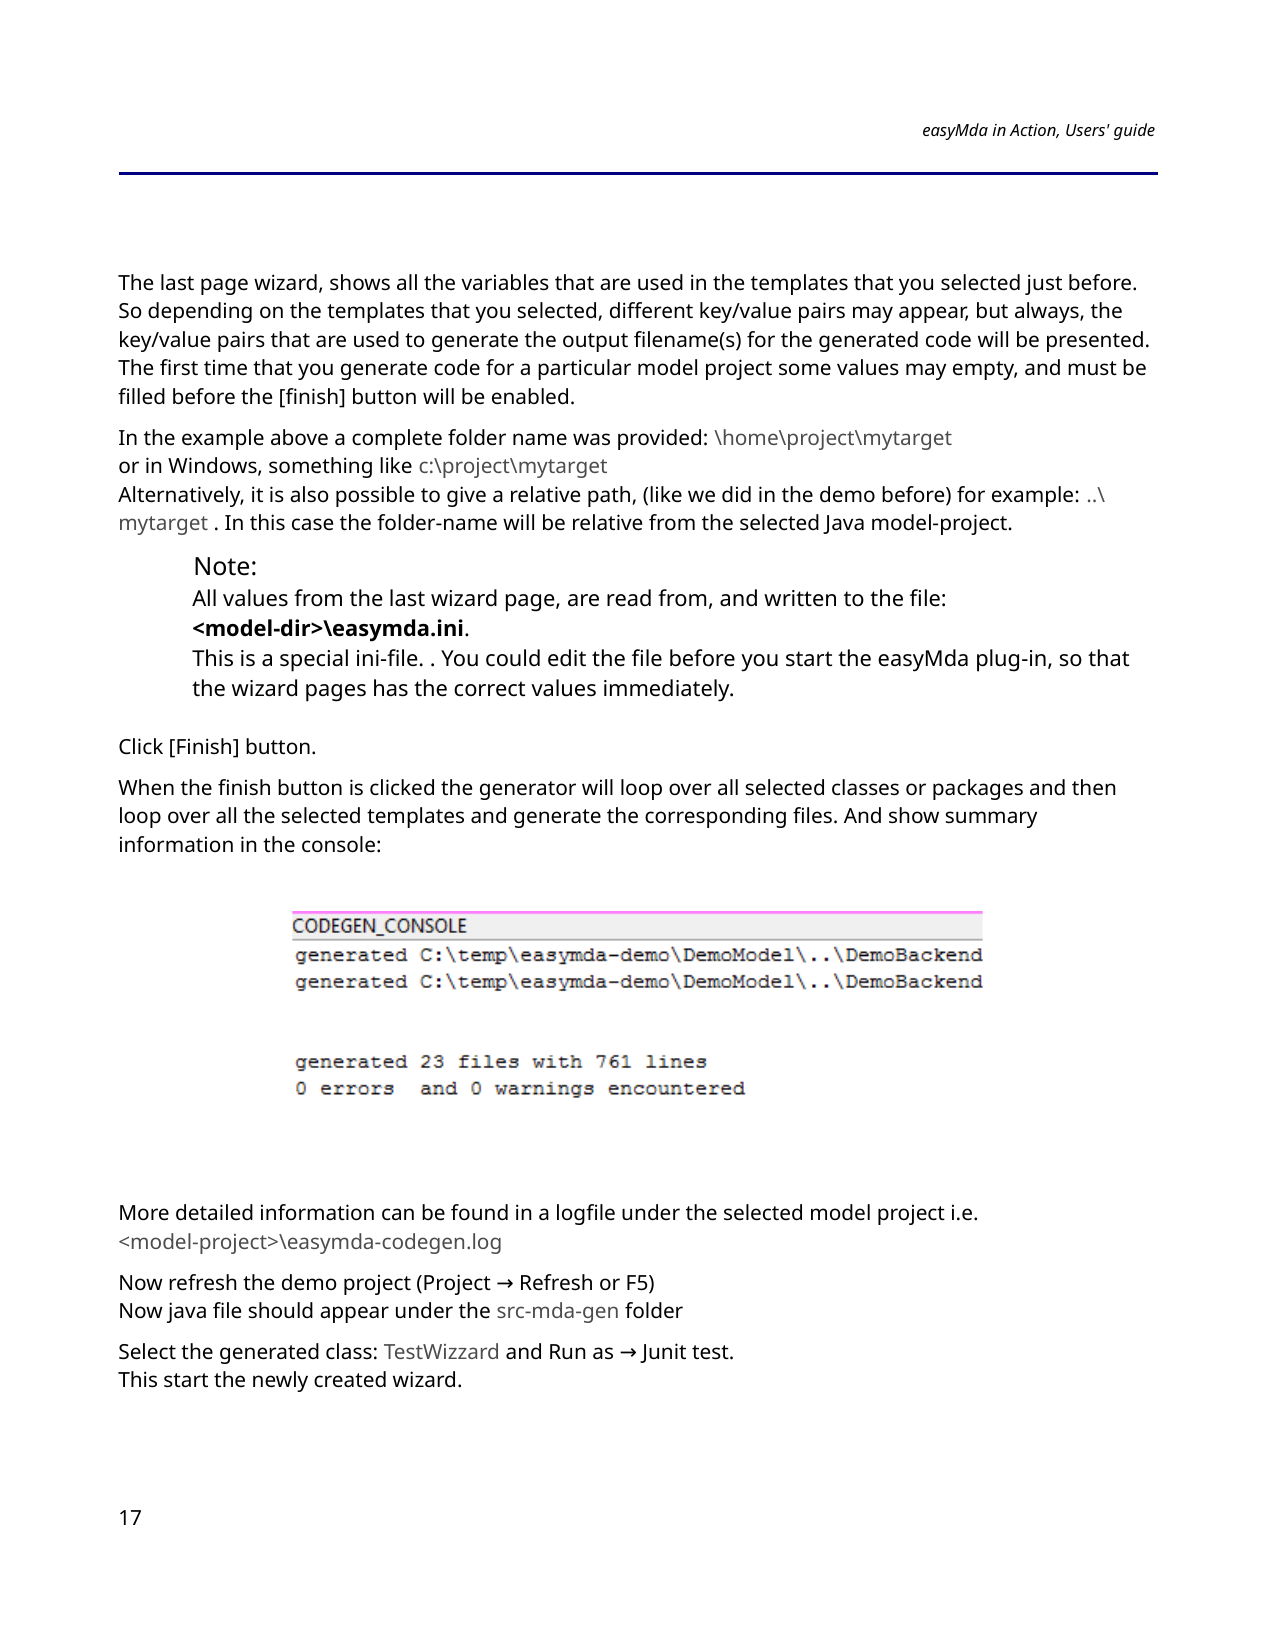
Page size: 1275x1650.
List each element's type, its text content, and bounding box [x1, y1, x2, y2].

text All values from the last wizard page, are read from, and written to the file: <model-dir>\easymda.ini. This is a special ini-file. . You could edit the file before you start the easyMda plug-in, so that the wizard pages has the correct values immediately. [192, 583, 1157, 702]
text Note: [193, 549, 1157, 583]
text When the finish button is clicked the generator will loop over all selected classes or packages and then loop over all the selected templates and generate the corresponding files. And show summary information in the console: [118, 773, 1157, 858]
text Select the generated class: TestWizzard and Run as → Junit test. This start the newly created wizard. [118, 1337, 1157, 1394]
text More detailed information can be found in a logfile under the selected model project i.e. <model-project>\easymda-codegen.log [118, 1198, 1157, 1255]
text Click [Finish] button. [118, 732, 1157, 761]
text In the example above a complete folder name was provided: \home\project\mytarget or in Windows, something like c:\project\mytarget Alternatively, it is also possible to give a relative path, (like we did in the demo before) for example: ..\mytarget . In this case the folder-name will be relative from the selected Java model-project. [118, 423, 1157, 537]
text The last page wizard, shows all the variables that are used in the templates that you selected just before. So depending on the templates that you selected, different key/value pairs may appear, but always, the key/value pairs that are used to generate the output filename(s) for the generated code will be presented. The first time that you generate code for a particular model project some values may empty, and must be filled before the [finish] button will be enabled. [118, 268, 1157, 410]
text Now refresh the demo project (Project → Refresh or F5) Now java file should appear under the src-mda-gen folder [118, 1268, 1157, 1324]
picture [292, 911, 983, 1134]
